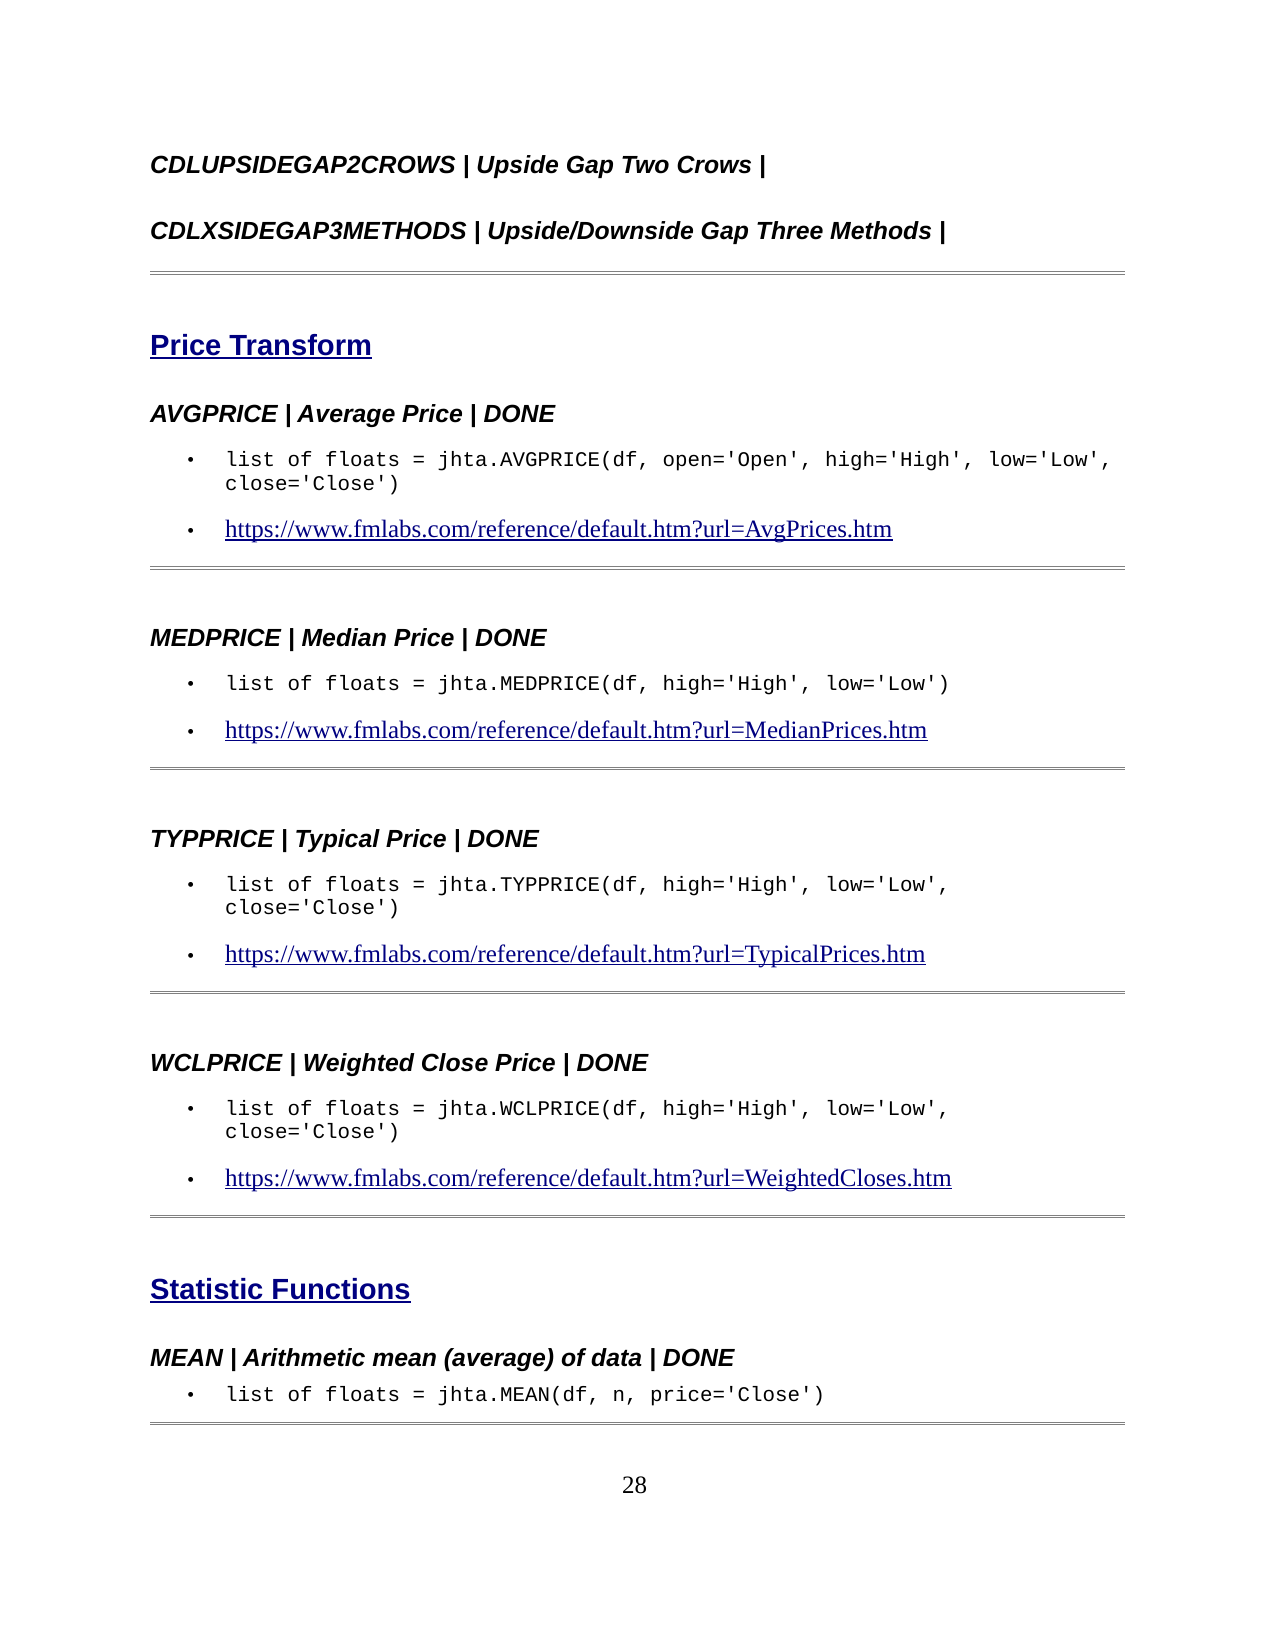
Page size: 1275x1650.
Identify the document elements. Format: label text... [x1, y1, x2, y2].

subtitle AVGPRICE | Average Price | DONE [150, 399, 1125, 428]
subtitle WCLPRICE | Weighted Close Price | DONE [150, 1048, 1125, 1076]
subtitle CDLUPSIDEGAP2CROWS | Upside Gap Two Crows | [150, 150, 1125, 178]
list https://www.fmlabs.com/reference/default.htm?url=TypicalPrices.htm [187, 939, 1125, 968]
list list of floats = jhta.AVGPRICE(df, open='Open', high='High', low='Low', close='Close') [187, 449, 1125, 497]
subtitle Price Transform [150, 328, 1125, 362]
list https://www.fmlabs.com/reference/default.htm?url=MedianPrices.htm [187, 715, 1125, 744]
list list of floats = jhta.MEAN(df, n, price='Close') [187, 1384, 1125, 1408]
subtitle MEAN | Arithmetic mean (average) of data | DONE [150, 1343, 1125, 1371]
subtitle Statistic Functions [150, 1272, 1125, 1305]
list https://www.fmlabs.com/reference/default.htm?url=WeightedCloses.htm [187, 1163, 1125, 1192]
subtitle MEDPRICE | Median Price | DONE [150, 623, 1125, 652]
list list of floats = jhta.WCLPRICE(df, high='High', low='Low', close='Close') [187, 1098, 1125, 1145]
list list of floats = jhta.MEDPRICE(df, high='High', low='Low') [187, 673, 1125, 697]
subtitle TYPPRICE | Typical Price | DONE [150, 824, 1125, 852]
subtitle CDLXSIDEGAP3METHODS | Upside/Downside Gap Three Methods | [150, 216, 1125, 244]
list list of floats = jhta.TYPPRICE(df, high='High', low='Low', close='Close') [187, 874, 1125, 921]
list https://www.fmlabs.com/reference/default.htm?url=AvgPrices.htm [187, 514, 1125, 543]
